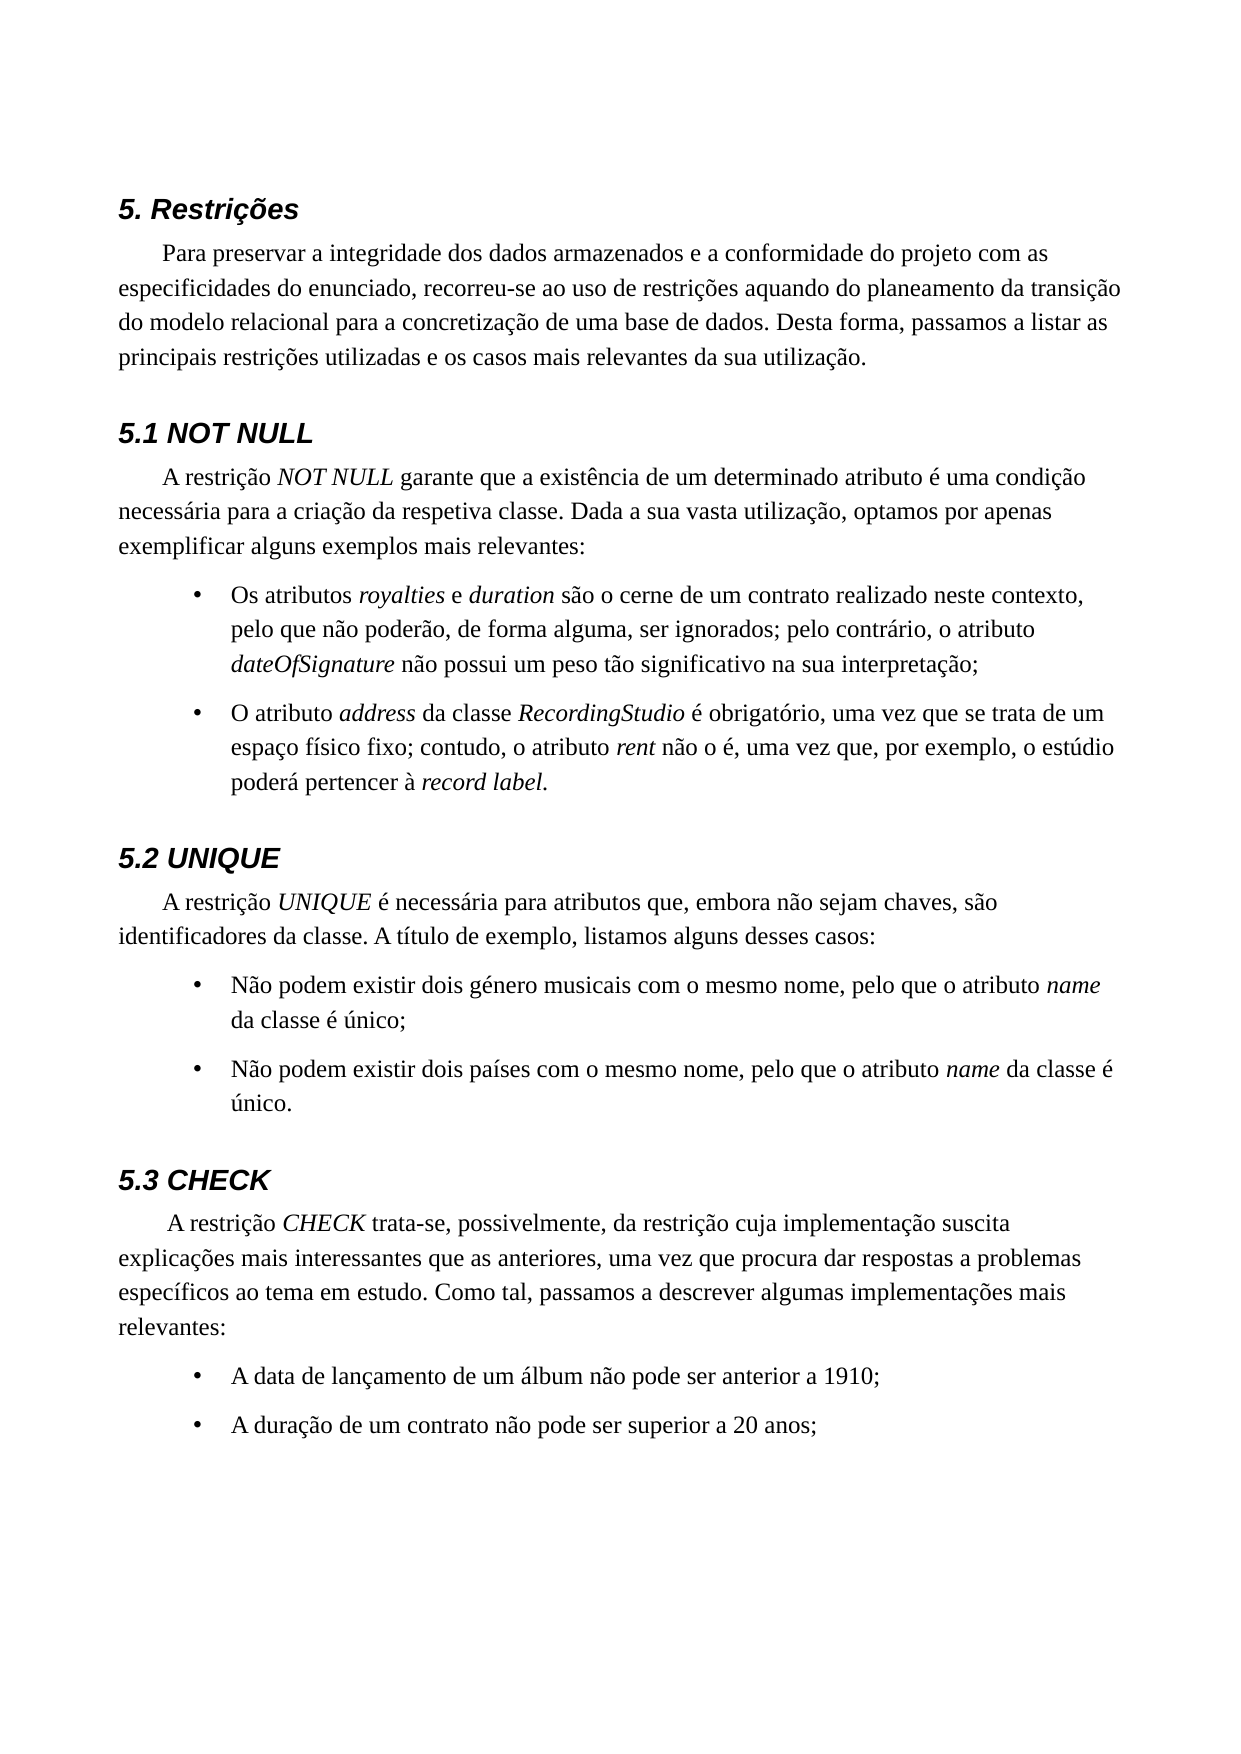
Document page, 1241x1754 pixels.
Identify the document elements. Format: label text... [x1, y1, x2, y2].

text A restrição CHECK trata-se, possivelmente, da restrição cuja implementação suscita explicações mais interessantes que as anteriores, uma vez que procura dar respostas a problemas específicos ao tema em estudo. Como tal, passamos a descrever algumas implementações mais relevantes: [118, 1208, 1122, 1341]
list O atributo address da classe RecordingStudio é obrigatório, uma vez que se trata de um espaço físico fixo; contudo, o atributo rent não o é, uma vez que, por exemplo, o estúdio poderá pertencer à record label. [193, 698, 1122, 796]
list Os atributos royalties e duration são o cerne de um contrato realizado neste contexto, pelo que não poderão, de forma alguma, ser ignorados; pelo contrário, o atributo dateOfSignature não possui um peso tão significativo na sua interpretação; [193, 580, 1122, 677]
subtitle 5.1 NOT NULL [118, 416, 1122, 449]
text Para preservar a integridade dos dados armazenados e a conformidade do projeto com as especificidades do enunciado, recorreu-se ao uso de restrições aquando do planeamento da transição do modelo relacional para a concretização de uma base de dados. Desta forma, passamos a listar as principais restrições utilizadas e os casos mais relevantes da sua utilização. [118, 238, 1122, 370]
list Não podem existir dois género musicais com o mesmo nome, pelo que o atributo name da classe é único; [193, 970, 1122, 1034]
list A data de lançamento de um álbum não pode ser anterior a 1910; [193, 1361, 1122, 1390]
list Não podem existir dois países com o mesmo nome, pelo que o atributo name da classe é único. [193, 1054, 1122, 1117]
subtitle 5. Restrições [118, 192, 1122, 226]
subtitle 5.2 UNIQUE [118, 841, 1122, 874]
text A restrição NOT NULL garante que a existência de um determinado atributo é uma condição necessária para a criação da respetiva classe. Dada a sua vasta utilização, optamos por apenas exemplificar alguns exemplos mais relevantes: [118, 462, 1122, 559]
subtitle 5.3 CHECK [118, 1162, 1122, 1196]
list A duração de um contrato não pode ser superior a 20 anos; [193, 1410, 1122, 1439]
text A restrição UNIQUE é necessária para atributos que, embora não sejam chaves, são identificadores da classe. A título de exemplo, listamos alguns desses casos: [118, 887, 1122, 950]
